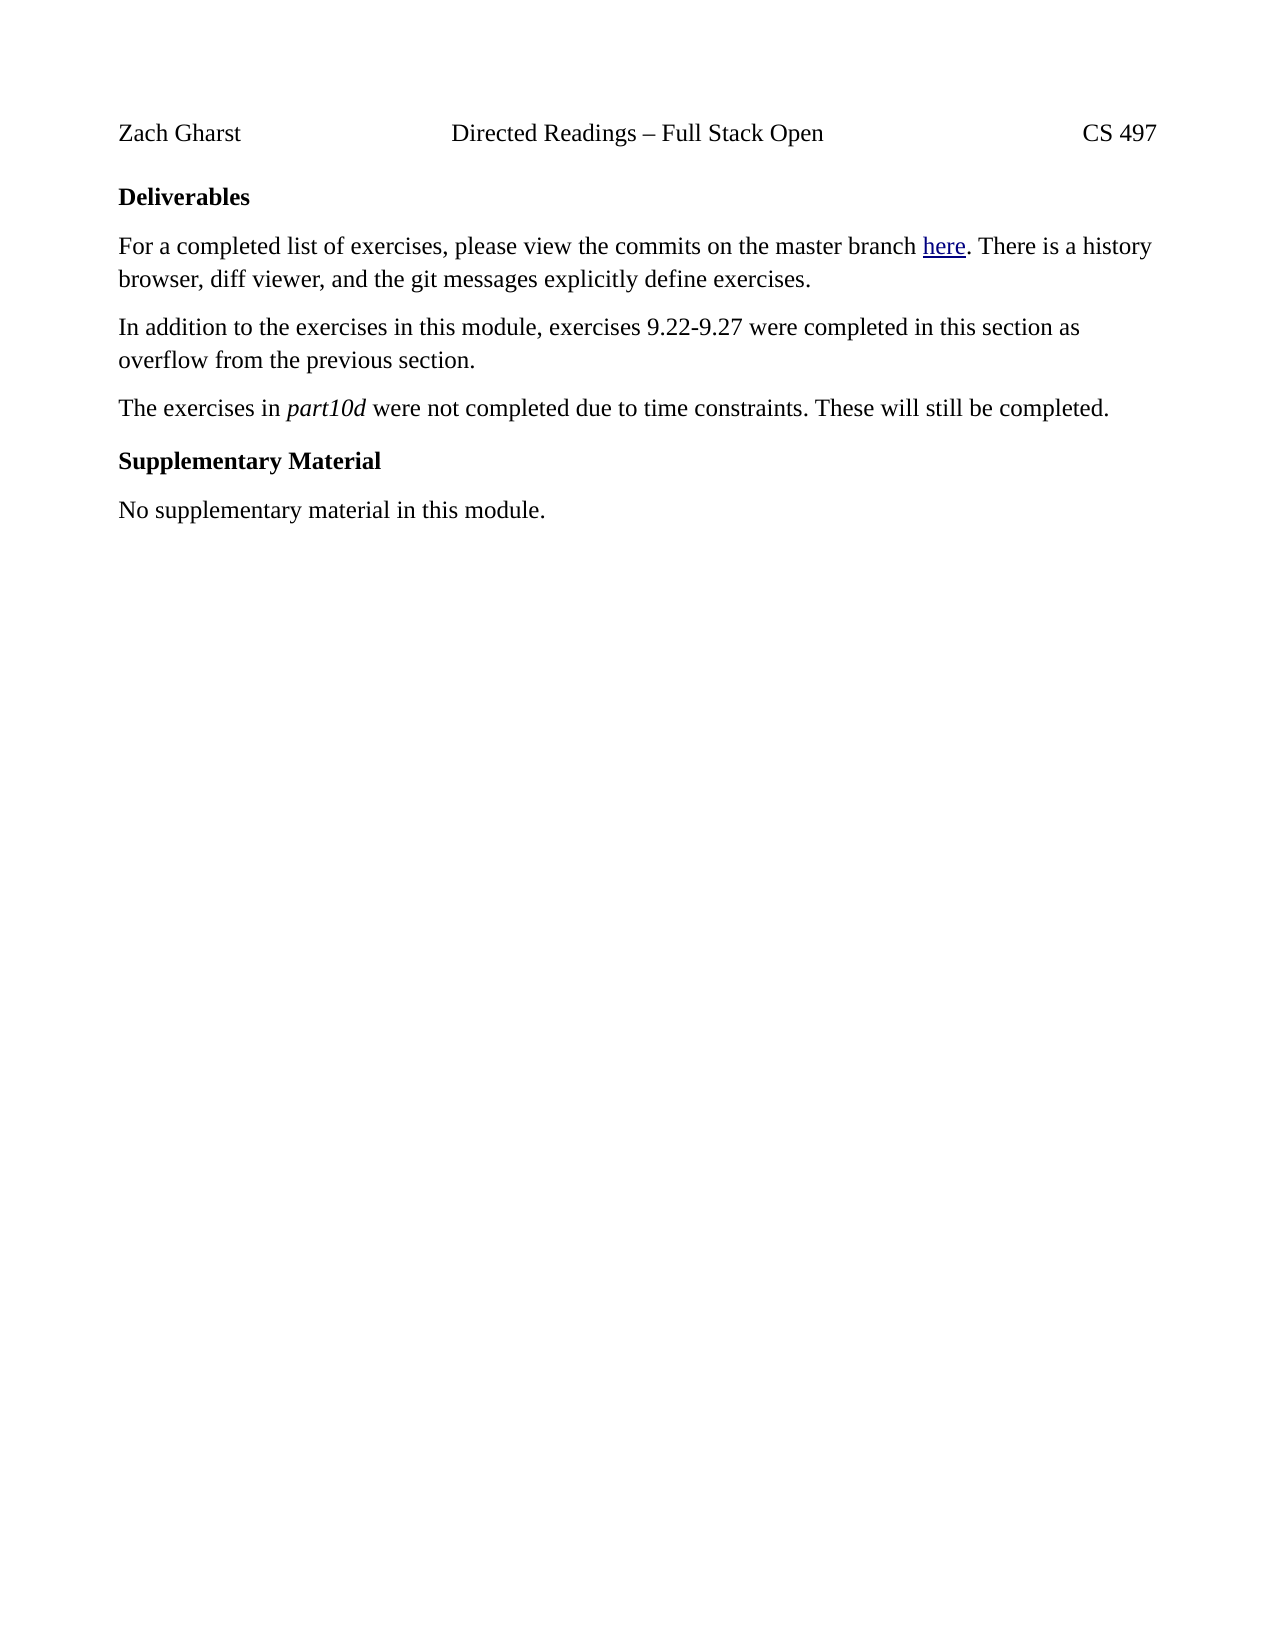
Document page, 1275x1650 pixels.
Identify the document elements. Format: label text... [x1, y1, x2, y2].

text For a completed list of exercises, please view the commits on the master branch here. There is a history browser, diff viewer, and the git messages explicitly define exercises. [118, 231, 1157, 293]
text In addition to the exercises in this module, exercises 9.22-9.27 were completed in this section as overflow from the previous section. [118, 312, 1157, 374]
text Deliverables [118, 182, 1157, 211]
text The exercises in part10d were not completed due to time constraints. These will still be completed. [118, 393, 1157, 421]
text Supplementary Material [118, 446, 1157, 475]
text No supplementary material in this module. [118, 495, 1157, 524]
